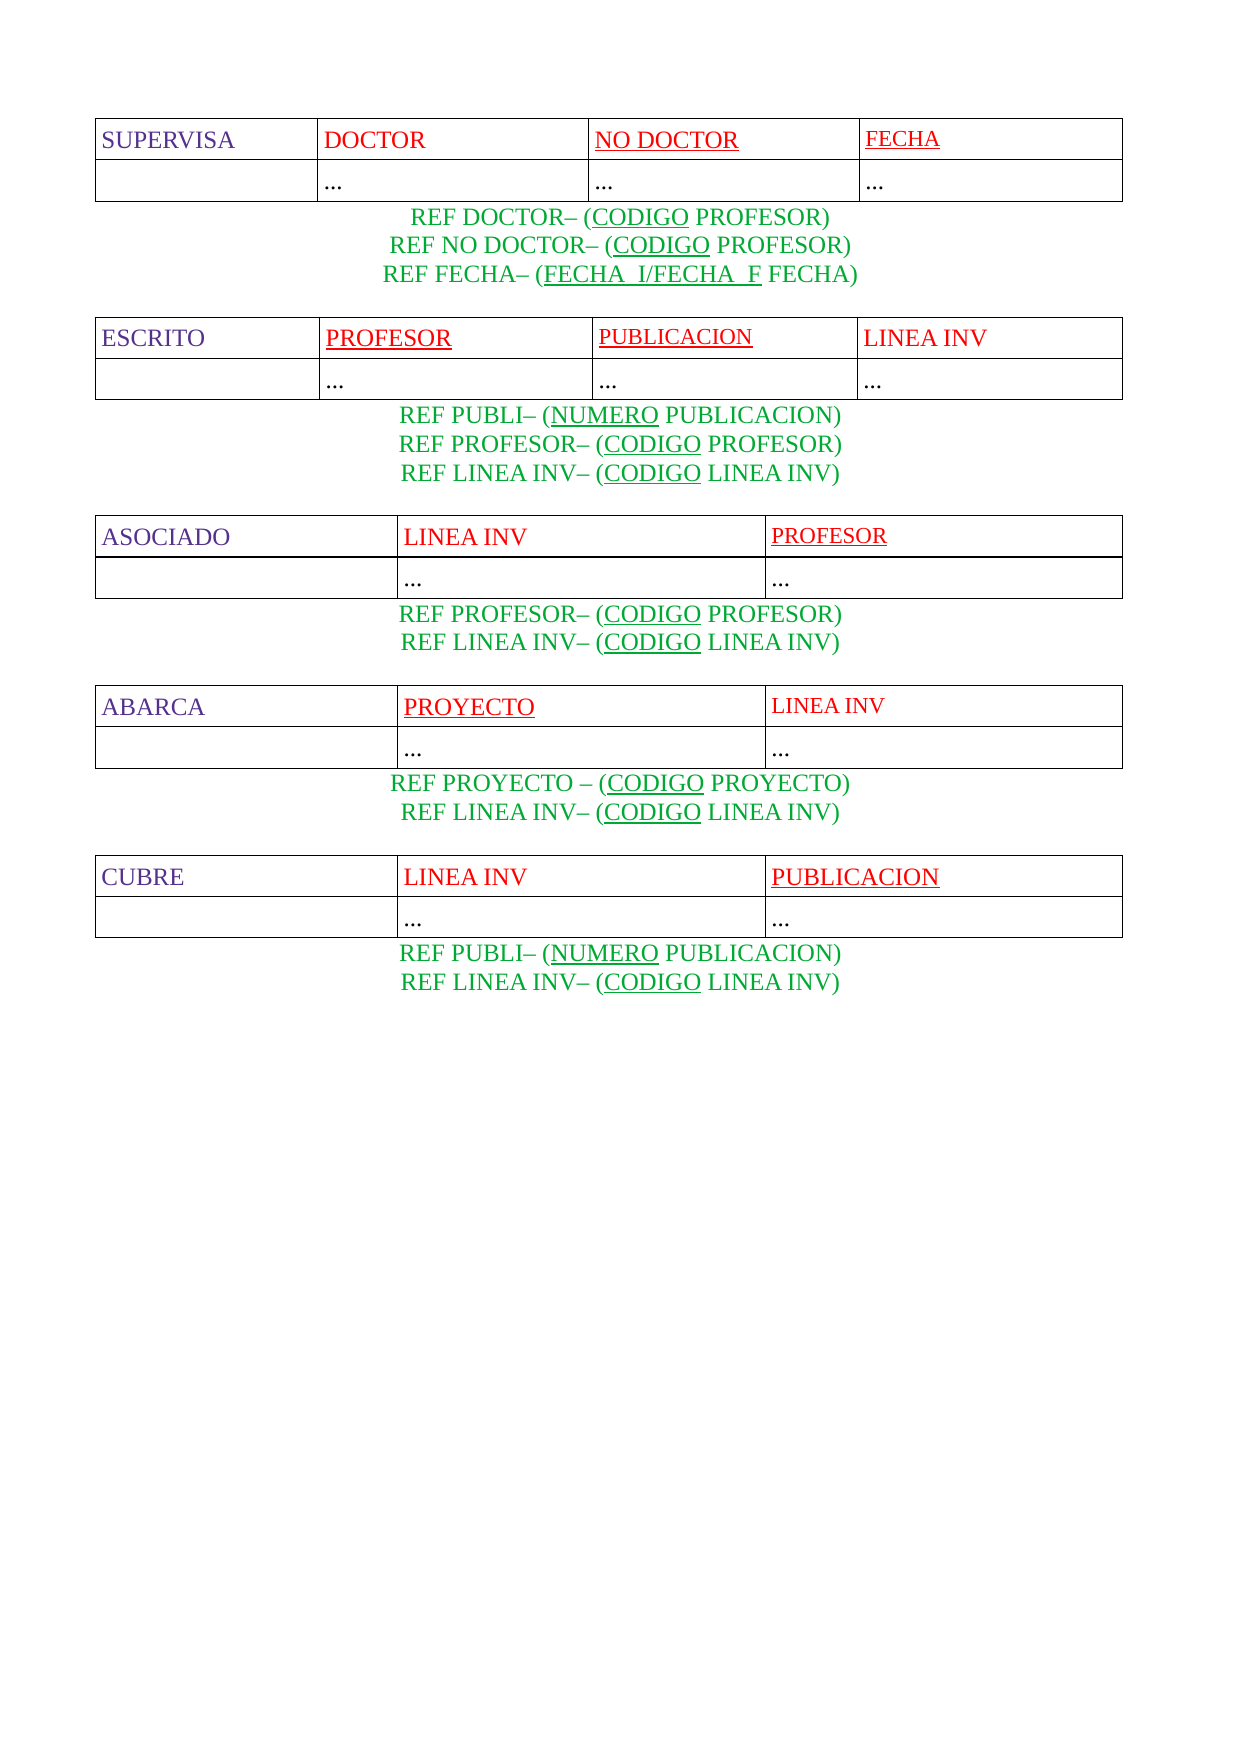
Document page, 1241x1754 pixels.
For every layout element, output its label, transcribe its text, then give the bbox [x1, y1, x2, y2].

table_header PROYECTO [398, 686, 765, 726]
table_header ABARCA [96, 686, 397, 726]
table_header ASOCIADO [96, 516, 397, 556]
table_cell [96, 359, 319, 399]
table_cell ... [766, 897, 1122, 937]
text REF LINEA INV– (CODIGO LINEA INV) [118, 797, 1122, 826]
text REF LINEA INV– (CODIGO LINEA INV) [118, 458, 1122, 486]
table_cell ... [766, 727, 1122, 767]
table_cell ... [593, 359, 857, 399]
text REF FECHA– (FECHA_I/FECHA_F FECHA) [118, 259, 1122, 288]
table_cell ... [860, 160, 1122, 201]
table_cell ... [766, 558, 1122, 598]
text REF PUBLI– (NUMERO PUBLICACION) [118, 400, 1122, 429]
table_cell [96, 727, 397, 767]
table_cell ... [398, 558, 765, 598]
text REF LINEA INV– (CODIGO LINEA INV) [118, 967, 1122, 996]
table_cell ... [320, 359, 592, 399]
text REF PROYECTO – (CODIGO PROYECTO) [118, 769, 1122, 797]
table_header LINEA INV [398, 516, 765, 556]
table_header SUPERVISA [96, 119, 317, 159]
table_header LINEA INV [766, 686, 1122, 726]
table_cell ... [398, 897, 765, 937]
table_header DOCTOR [318, 119, 588, 159]
table_header PUBLICACION [766, 856, 1122, 896]
table_header CUBRE [96, 856, 397, 896]
table_header NO DOCTOR [589, 119, 859, 159]
text REF NO DOCTOR– (CODIGO PROFESOR) [118, 230, 1122, 259]
table_header LINEA INV [858, 318, 1122, 358]
table_cell ... [589, 160, 859, 201]
text REF PUBLI– (NUMERO PUBLICACION) [118, 938, 1122, 967]
table_header LINEA INV [398, 856, 765, 896]
table_header PUBLICACION [593, 318, 857, 358]
table_cell ... [398, 727, 765, 767]
table_cell ... [858, 359, 1122, 399]
text REF DOCTOR– (CODIGO PROFESOR) [118, 202, 1122, 230]
table_header FECHA [860, 119, 1122, 159]
text REF PROFESOR– (CODIGO PROFESOR) [118, 599, 1122, 627]
table_cell [96, 897, 397, 937]
table_header PROFESOR [766, 516, 1122, 556]
text REF PROFESOR– (CODIGO PROFESOR) [118, 429, 1122, 458]
table_header ESCRITO [96, 318, 319, 358]
table_header PROFESOR [320, 318, 592, 358]
table_cell ... [318, 160, 588, 201]
text REF LINEA INV– (CODIGO LINEA INV) [118, 627, 1122, 656]
table_cell [96, 558, 397, 598]
table_cell [96, 160, 317, 201]
